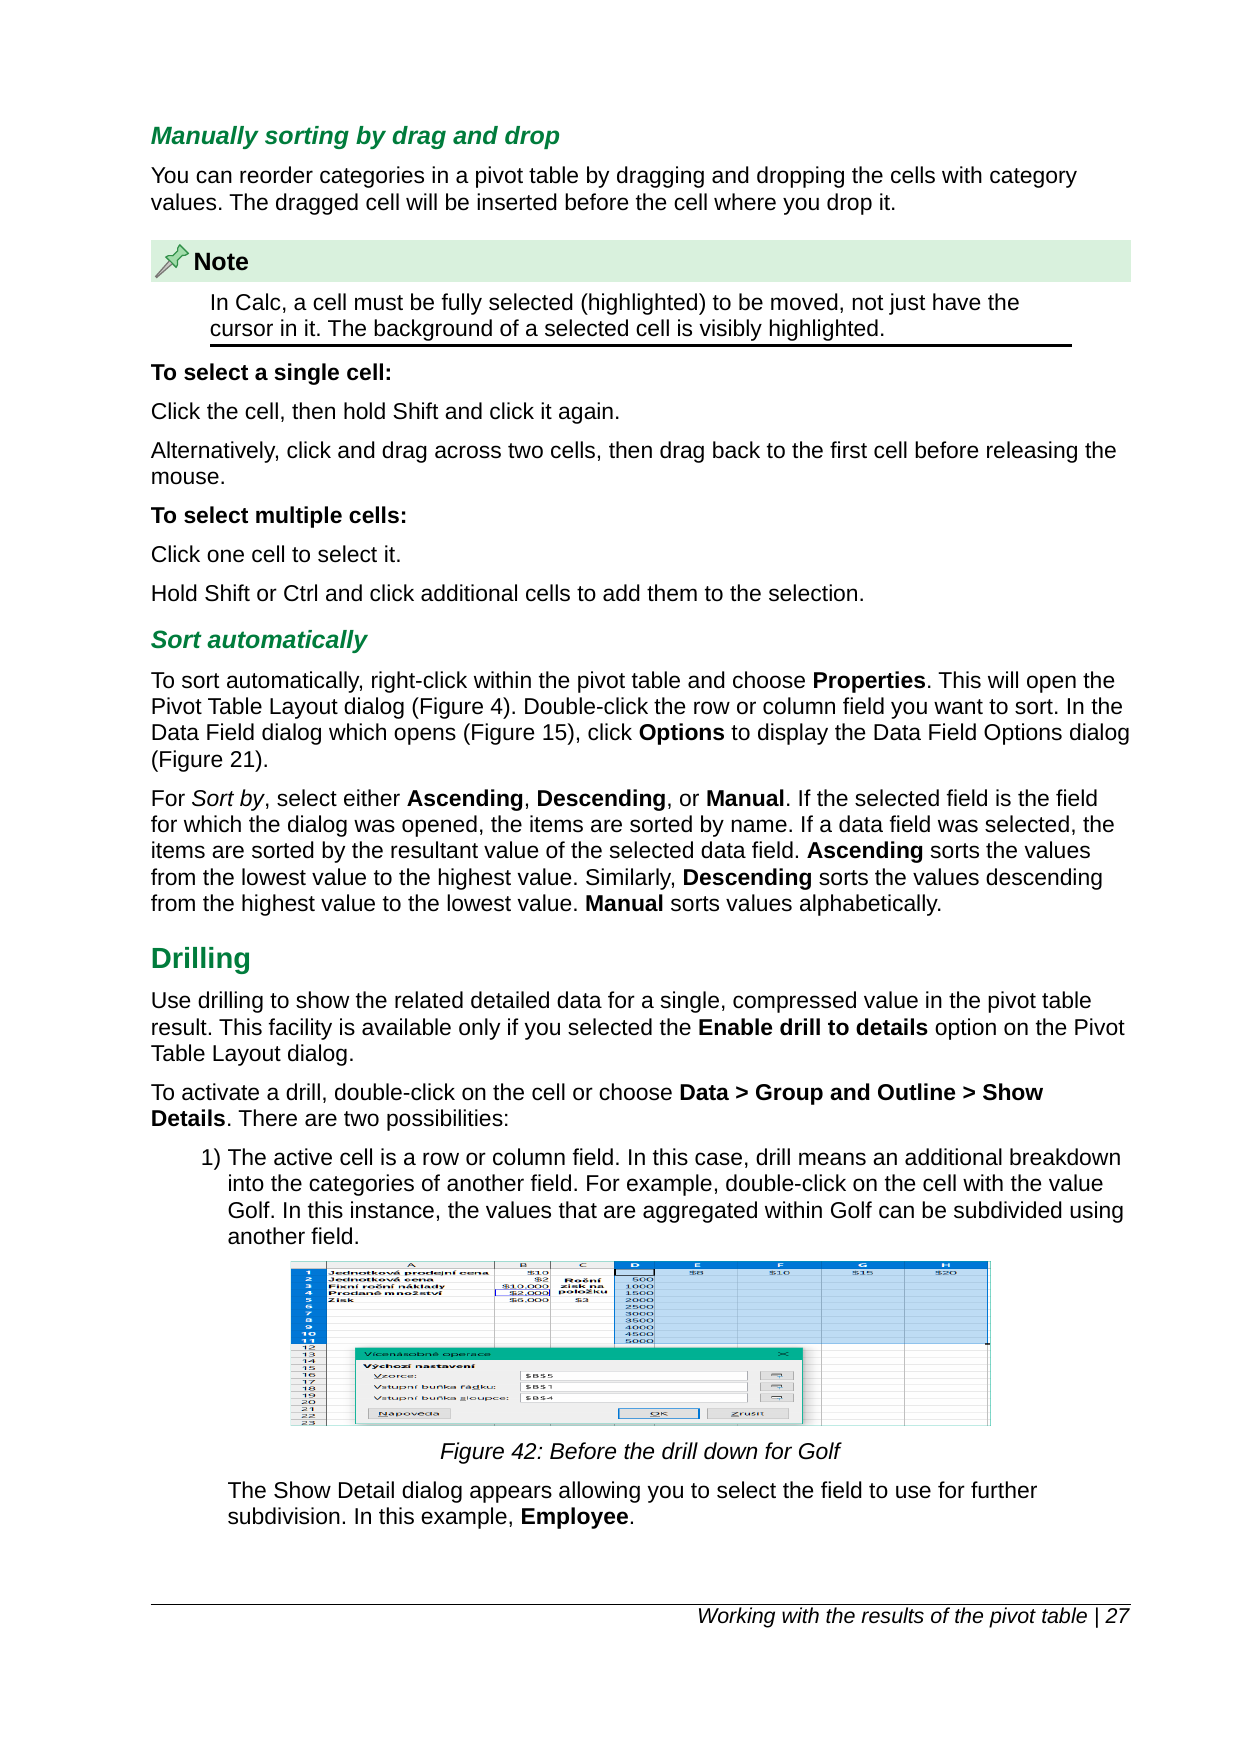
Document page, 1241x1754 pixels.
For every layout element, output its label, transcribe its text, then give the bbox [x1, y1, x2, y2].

subtitle Sort automatically [151, 626, 1131, 654]
text To sort automatically, right-click within the pivot table and choose Properties. This will open the Pivot Table Layout dialog (Figure 4). Double-click the row or column field you want to sort. In the Data Field dialog which opens (Figure 15), click Options to display the Data Field Options dialog (Figure 21). [151, 667, 1131, 772]
text For Sort by, select either Ascending, Descending, or Manual. If the selected field is the field for which the dialog was opened, the items are sorted by name. If a data field was selected, the items are sorted by the resultant value of the selected data field. Ascending sorts the values from the lowest value to the highest value. Similarly, Descending sorts the values descending from the highest value to the lowest value. Manual sorts values alphabetically. [151, 784, 1131, 916]
text Click one cell to select it. [151, 541, 1131, 567]
text Alternatively, click and drag across two cells, then drag back to the first cell before releasing the mouse. [151, 437, 1131, 489]
text The Show Detail dialog appears allowing you to select the field to use for further subdivision. In this example, Employee. [227, 1477, 1131, 1530]
subtitle Manually sorting by drag and drop [151, 121, 1131, 150]
text Hold Shift or Ctrl and click additional cells to add them to the selection. [151, 580, 1131, 606]
text To select a single cell: [151, 359, 1131, 385]
subtitle Drilling [151, 941, 1131, 975]
text To select multiple cells: [151, 502, 1131, 528]
text Figure 42: Before the drill down for Golf [291, 1438, 991, 1464]
text Use drilling to show the related detailed data for a single, compressed value in the pivot table result. This facility is available only if you selected the Enable drill to details option on the Pivot Table Layout dialog. [151, 987, 1131, 1066]
picture [290, 1261, 991, 1426]
text In Calc, a cell must be fully selected (highlighted) to be moved, not just have the cursor in it. The background of a selected cell is visibly highlighted. [209, 289, 1072, 347]
text You can reorder categories in a pivot table by dragging and dropping the cells with category values. The dragged cell will be inserted before the cell where you drop it. [151, 162, 1131, 215]
list To activate a drill, double-click on the cell or choose Data > Group and Outline > Show Details. There are two possibilities: [151, 1079, 1131, 1131]
list The active cell is a row or column field. In this case, drill means an additional breakdown into the categories of another field. For example, double-click on the cell with the value Golf. In this instance, the values that are aggregated within Golf can be subdivided using another field. [227, 1144, 1131, 1249]
subtitle Note [193, 240, 1131, 282]
text Click the cell, then hold Shift and click it again. [151, 398, 1131, 424]
